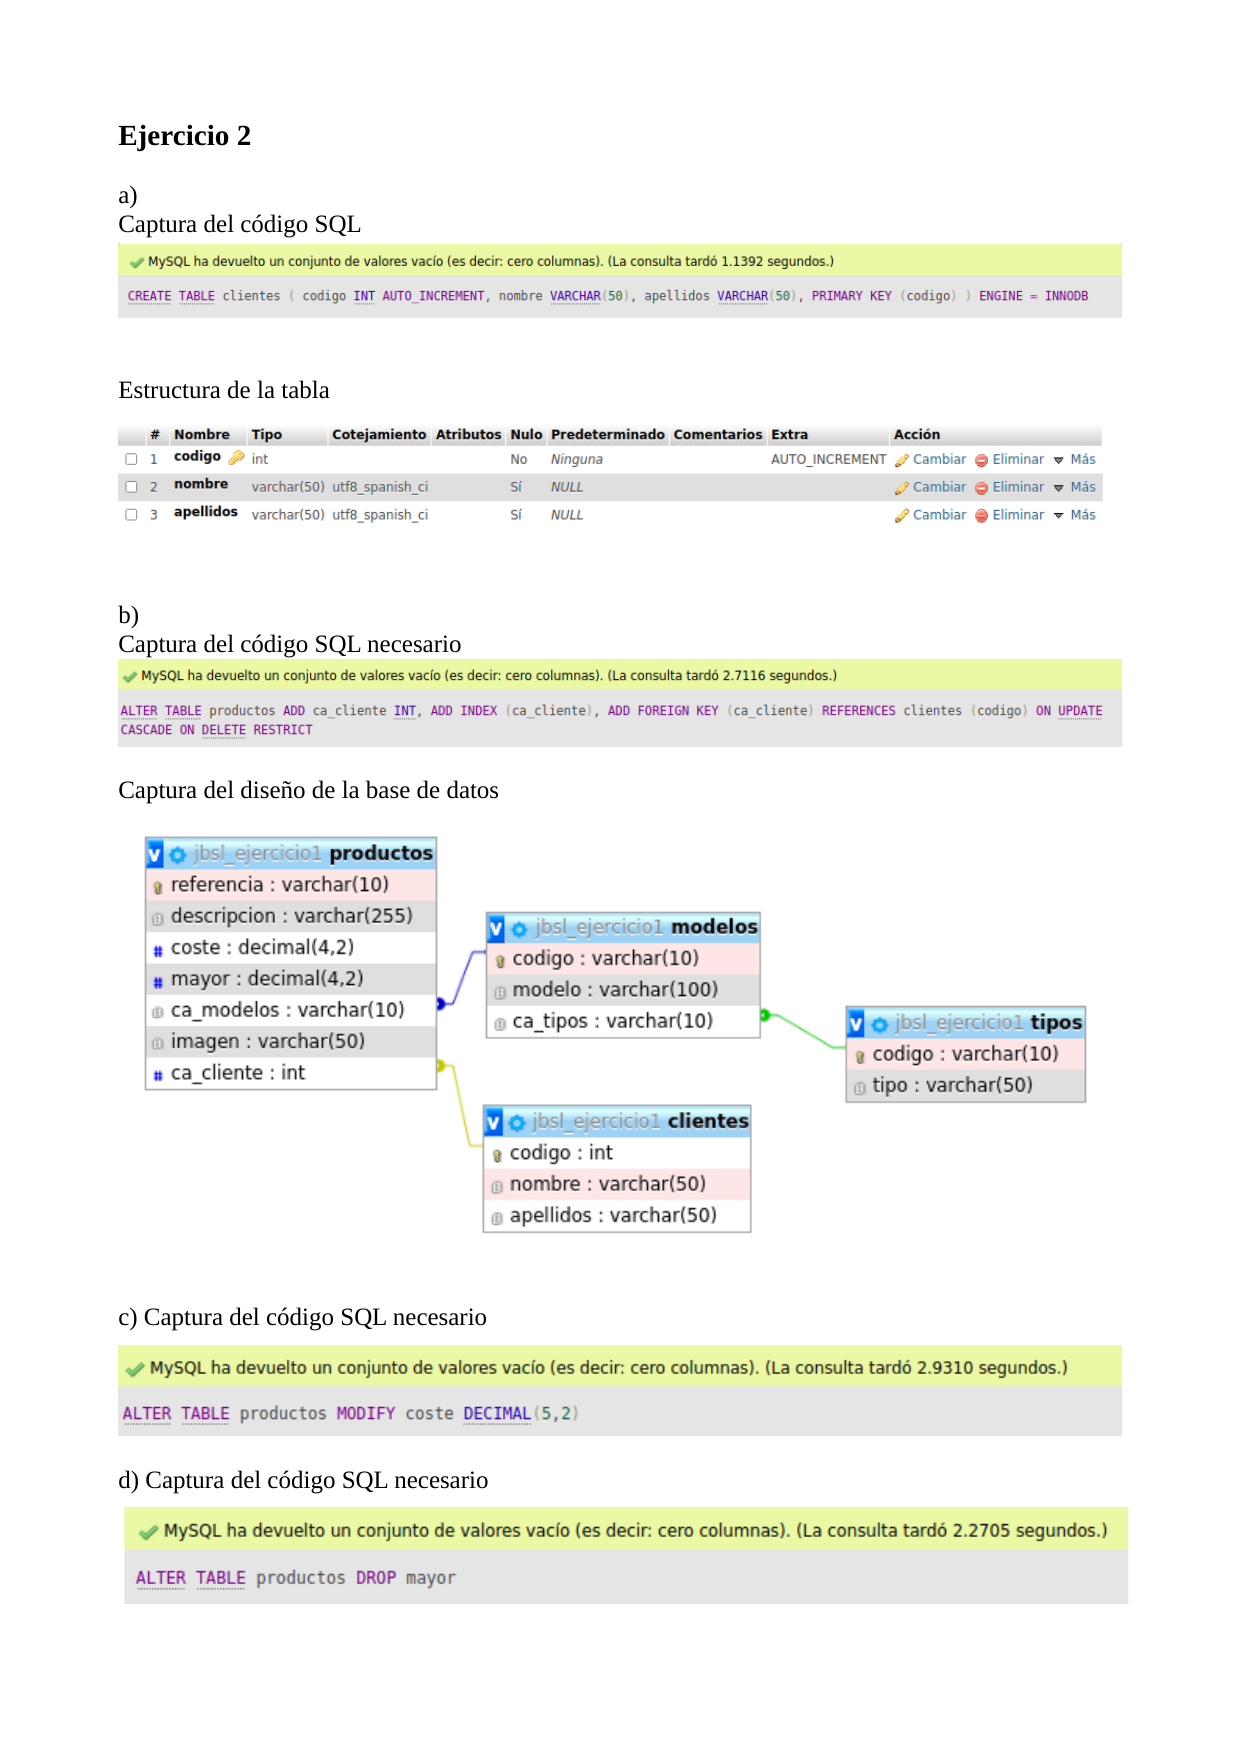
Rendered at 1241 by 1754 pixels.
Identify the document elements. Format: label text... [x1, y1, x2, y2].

text Ejercicio 2 [118, 118, 1122, 152]
picture [118, 659, 1123, 747]
picture [124, 1507, 1129, 1604]
text Estructura de la tabla [118, 375, 1122, 404]
picture [131, 818, 1110, 1274]
text c) Captura del código SQL necesario [118, 1302, 1122, 1331]
text Captura del código SQL [118, 209, 1122, 238]
picture [118, 419, 1123, 543]
picture [118, 243, 1123, 318]
picture [118, 1345, 1123, 1436]
text Captura del código SQL necesario [118, 629, 1122, 658]
text a) [118, 180, 1122, 209]
text Captura del diseño de la base de datos [118, 775, 1122, 804]
text d) Captura del código SQL necesario [118, 1465, 1122, 1493]
text b) [118, 600, 1122, 629]
